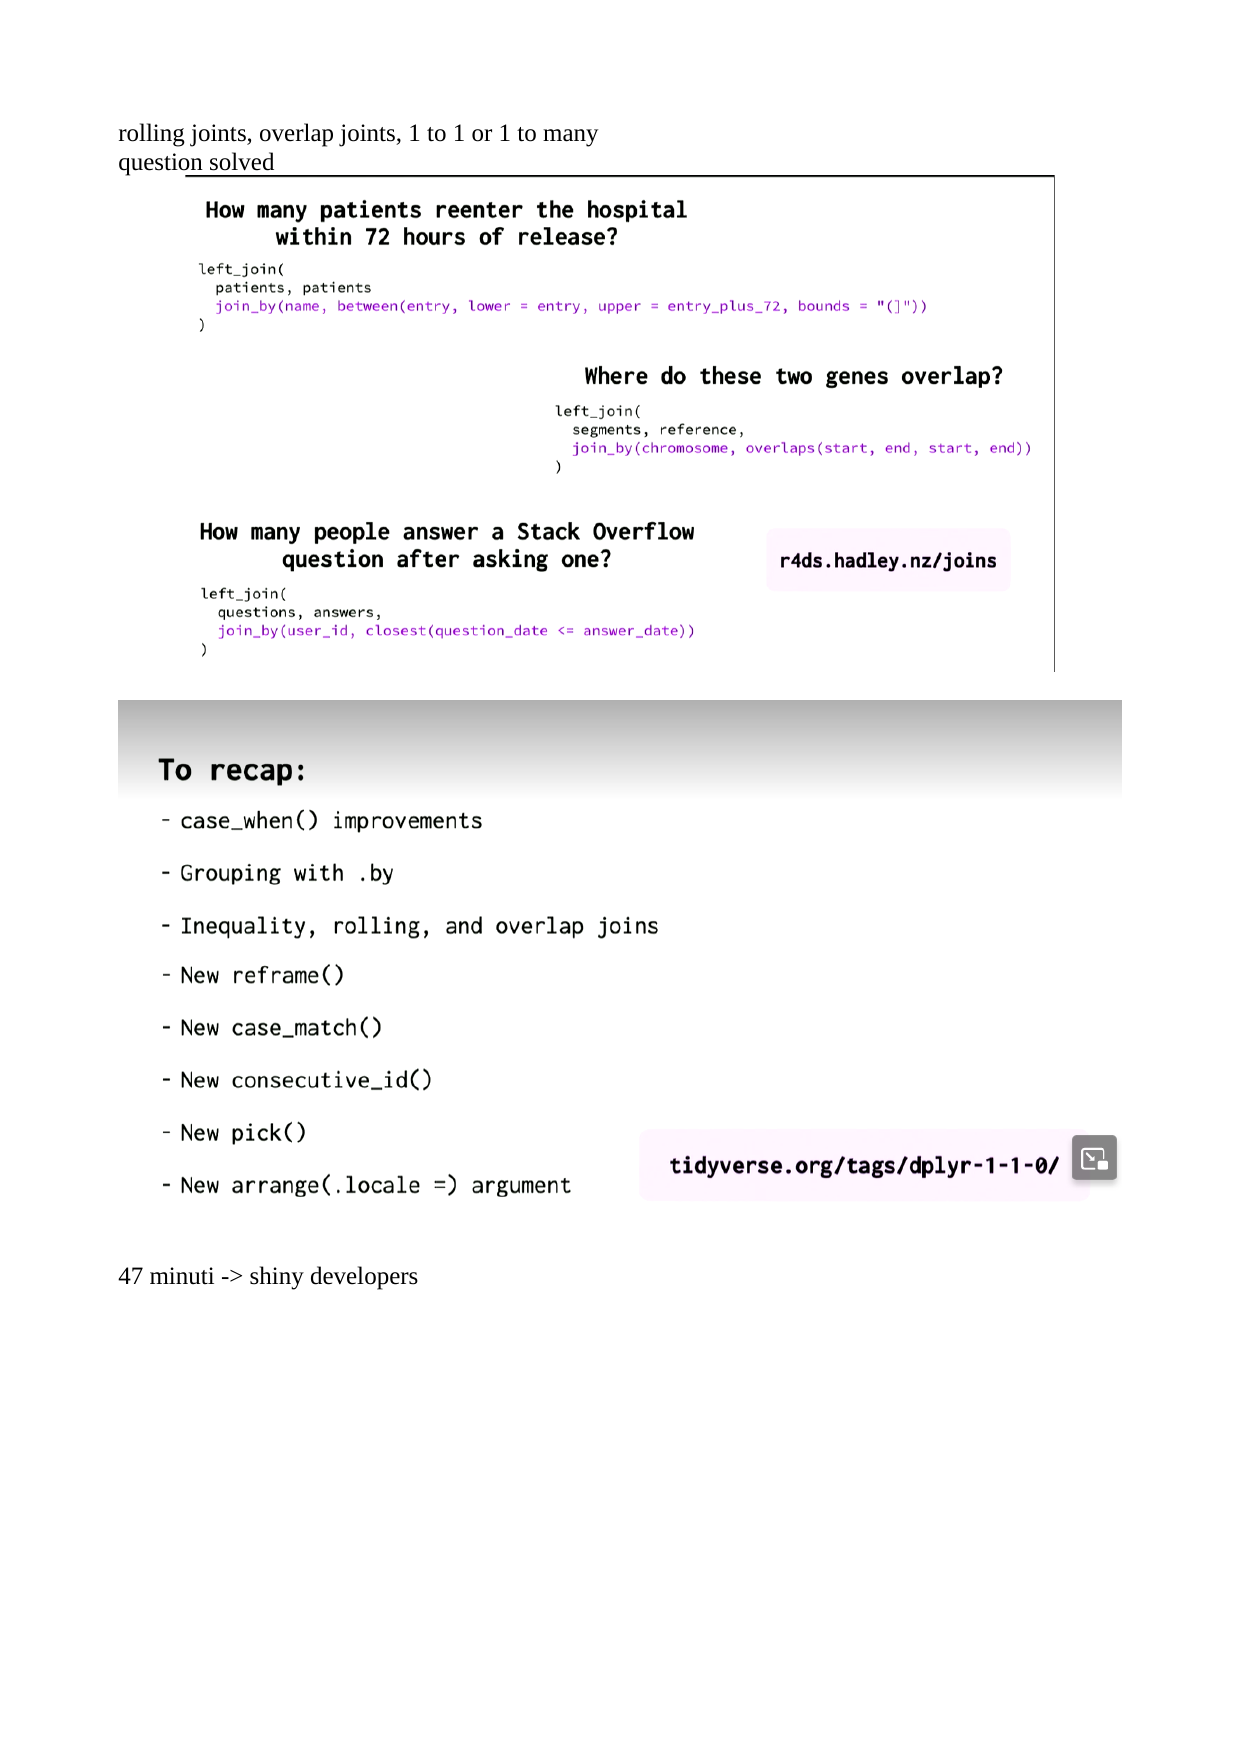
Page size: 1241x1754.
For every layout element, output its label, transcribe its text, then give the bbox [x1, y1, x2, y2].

picture [118, 700, 1122, 1261]
picture [185, 175, 1055, 672]
text question solved [118, 147, 1122, 176]
text 47 minuti -> shiny developers [118, 1261, 1122, 1289]
text rolling joints, overlap joints, 1 to 1 or 1 to many [118, 118, 1122, 147]
